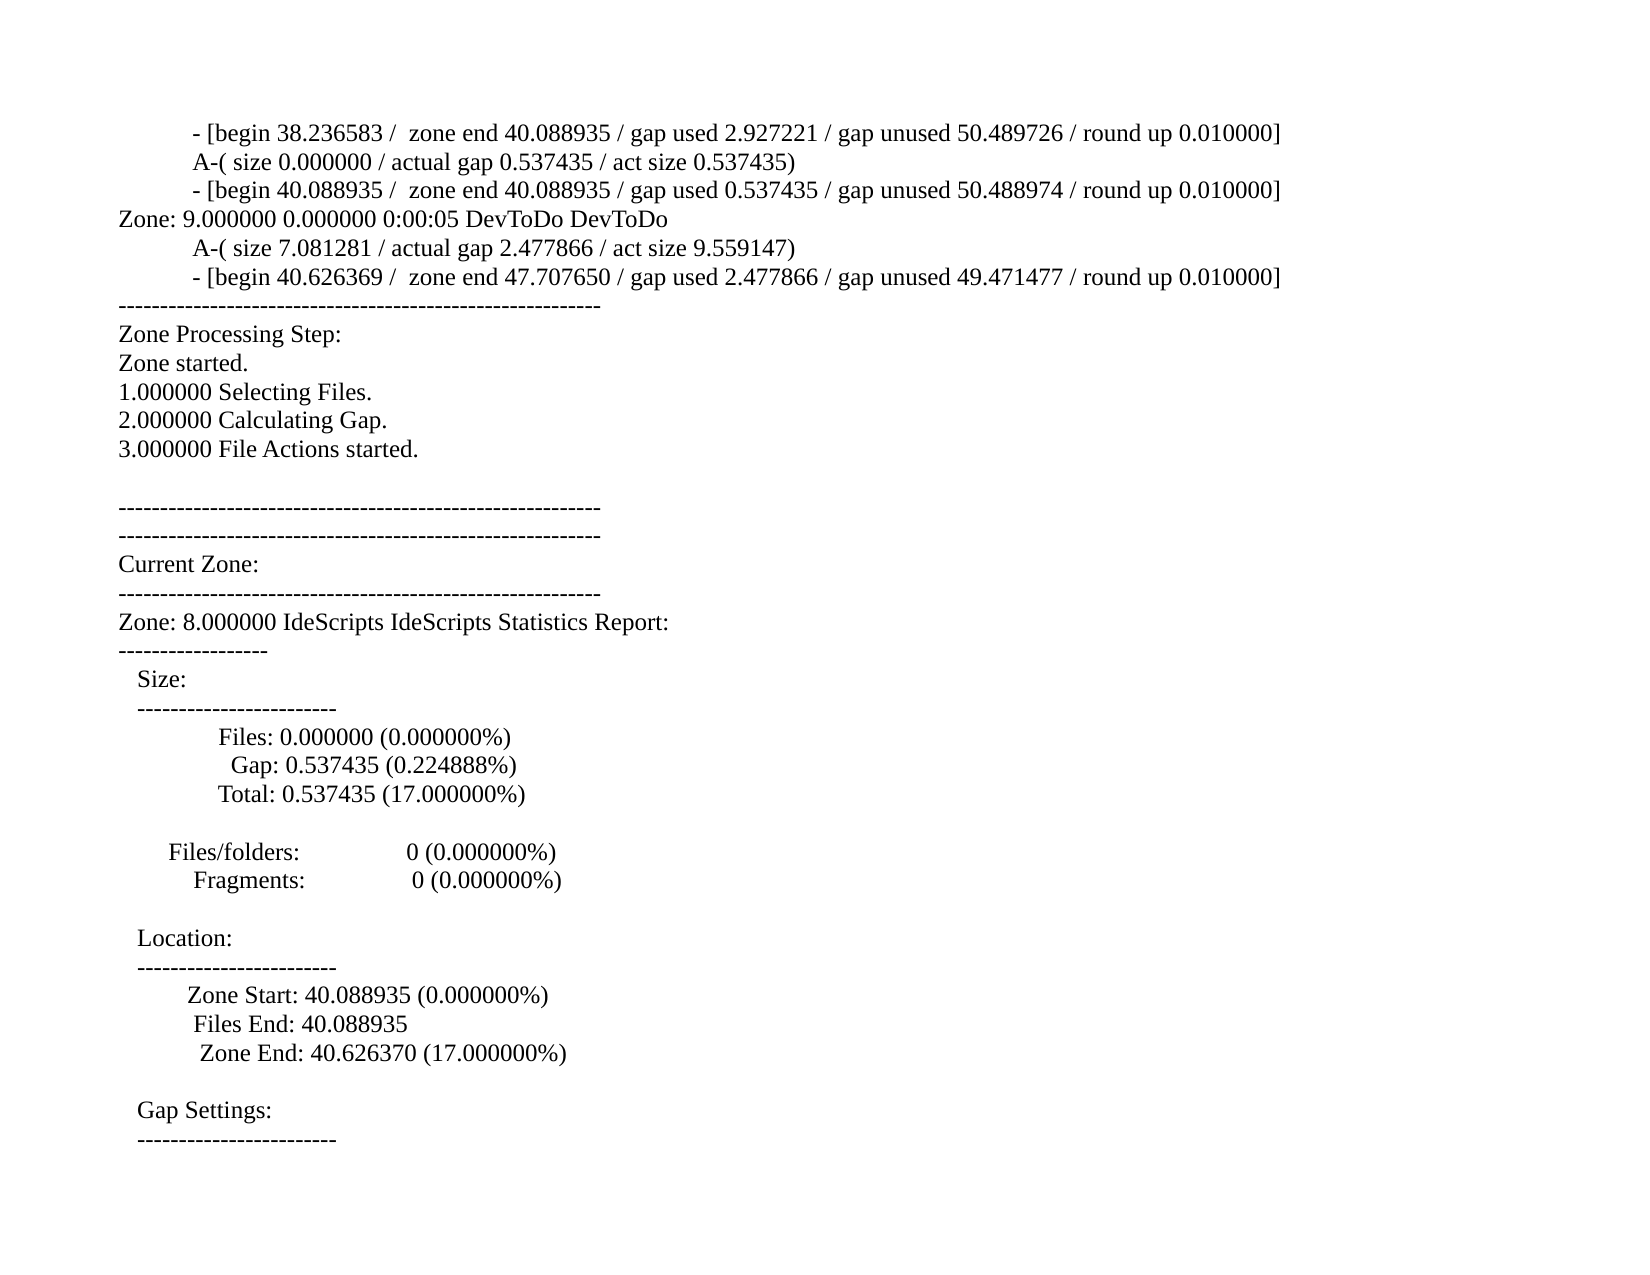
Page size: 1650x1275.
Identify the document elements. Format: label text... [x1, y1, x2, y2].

text Total: 0.537435 (17.000000%) [118, 779, 1532, 808]
text Gap Settings: [118, 1096, 1532, 1124]
text Fragments: 0 (0.000000%) [118, 866, 1532, 894]
text Location: [118, 923, 1532, 952]
text Files/folders: 0 (0.000000%) [118, 837, 1532, 866]
text Current Zone: [118, 549, 1532, 578]
text - [begin 40.088935 / zone end 40.088935 / gap used 0.537435 / gap unused 50.488974 / round up 0.010000] [118, 176, 1532, 204]
text A-( size 0.000000 / actual gap 0.537435 / act size 0.537435) [118, 147, 1532, 176]
text Gap: 0.537435 (0.224888%) [118, 751, 1532, 779]
text Zone started. [118, 348, 1532, 377]
text ---------------------------------------------------------- [118, 521, 1532, 549]
text ---------------------------------------------------------- [118, 492, 1532, 521]
text Files End: 40.088935 [118, 1009, 1532, 1038]
text Size: [118, 664, 1532, 693]
text - [begin 38.236583 / zone end 40.088935 / gap used 2.927221 / gap unused 50.489726 / round up 0.010000] [118, 118, 1532, 147]
text Zone: 8.000000 IdeScripts IdeScripts Statistics Report: [118, 607, 1532, 636]
text ------------------------ [118, 693, 1532, 722]
text Files: 0.000000 (0.000000%) [118, 722, 1532, 751]
text - [begin 40.626369 / zone end 47.707650 / gap used 2.477866 / gap unused 49.471477 / round up 0.010000] [118, 262, 1532, 291]
text ------------------ [118, 636, 1532, 664]
text ---------------------------------------------------------- [118, 291, 1532, 319]
text 1.000000 Selecting Files. [118, 377, 1532, 406]
text ------------------------ [118, 952, 1532, 981]
text Zone: 9.000000 0.000000 0:00:05 DevToDo DevToDo [118, 204, 1532, 233]
text Zone End: 40.626370 (17.000000%) [118, 1038, 1532, 1067]
text 3.000000 File Actions started. [118, 434, 1532, 463]
text ---------------------------------------------------------- [118, 578, 1532, 607]
text Zone Start: 40.088935 (0.000000%) [118, 981, 1532, 1009]
text 2.000000 Calculating Gap. [118, 406, 1532, 434]
text A-( size 7.081281 / actual gap 2.477866 / act size 9.559147) [118, 233, 1532, 262]
text ------------------------ [118, 1124, 1532, 1153]
text Zone Processing Step: [118, 319, 1532, 348]
